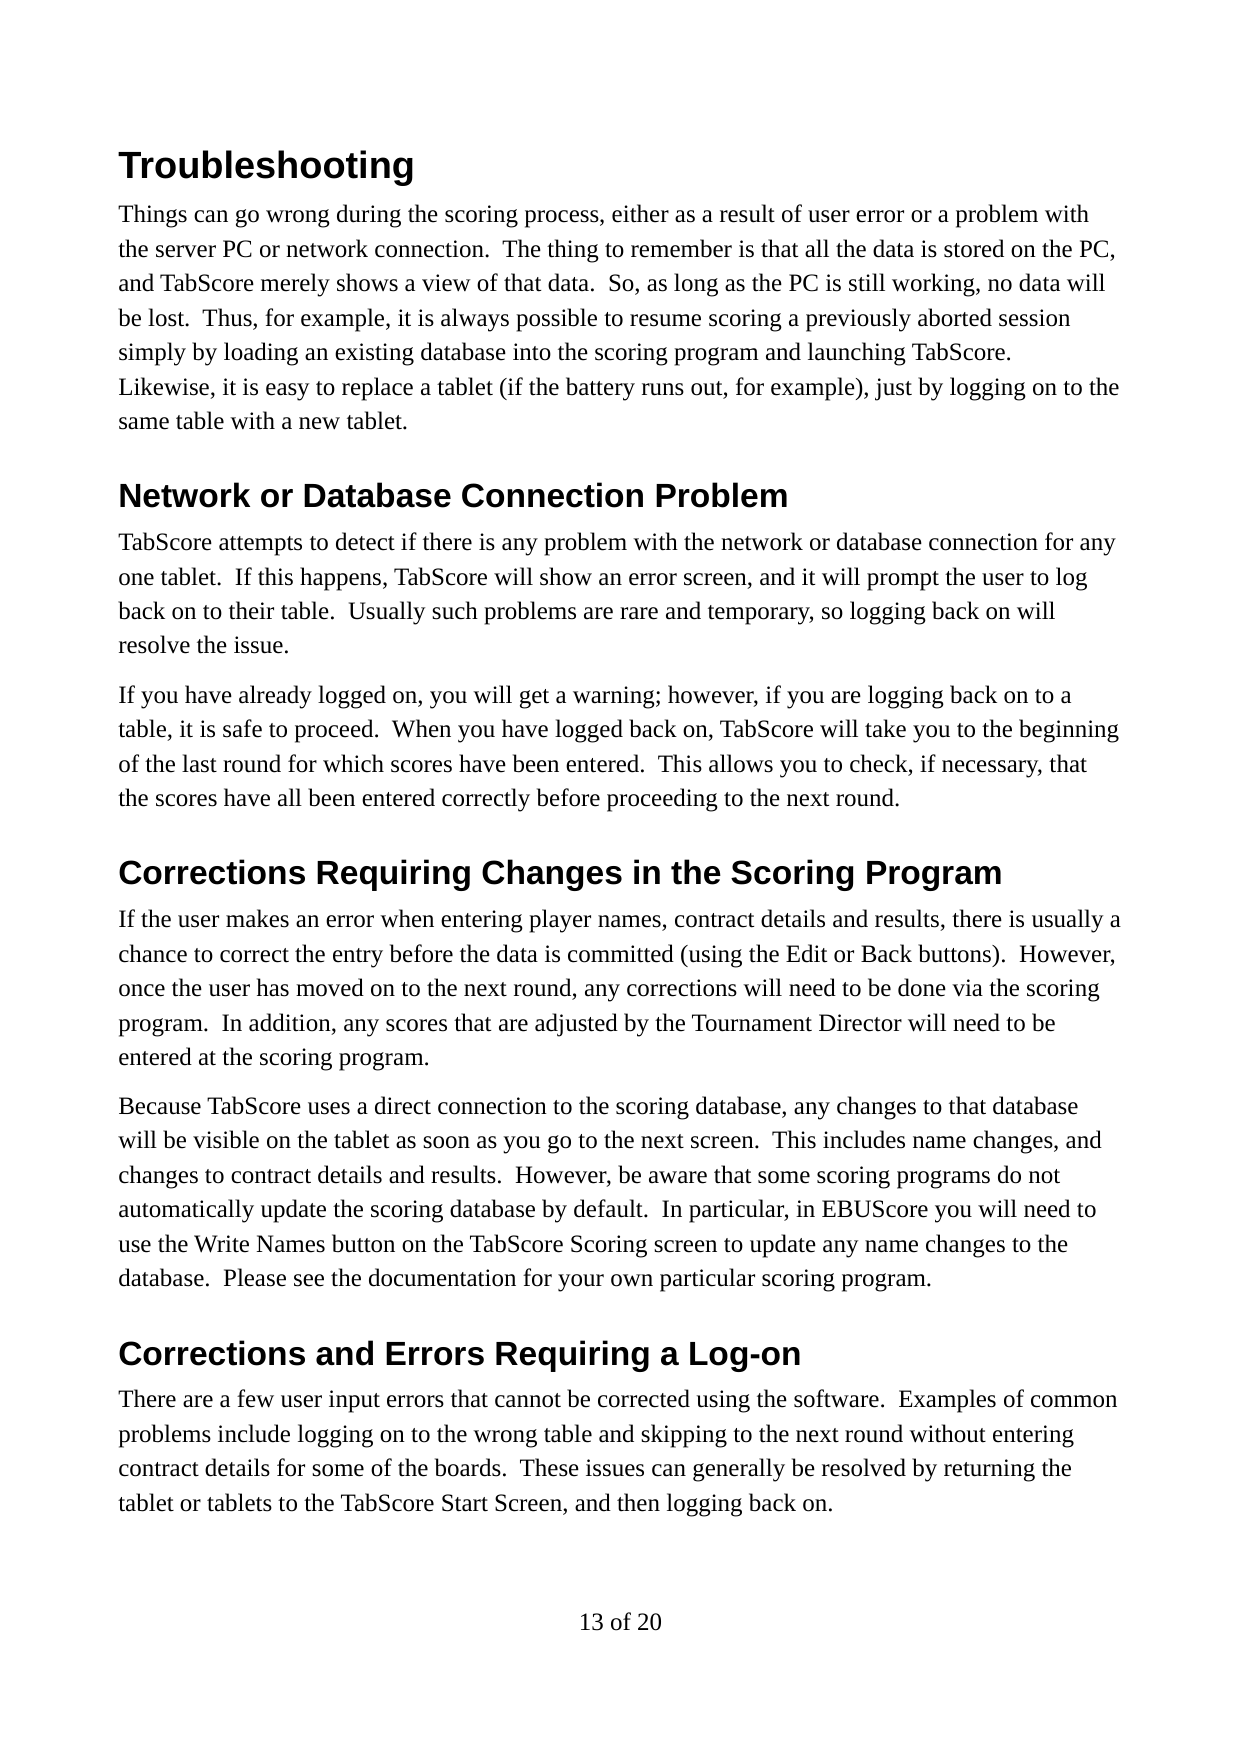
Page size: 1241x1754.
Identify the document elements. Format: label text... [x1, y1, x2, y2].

subtitle Troubleshooting [118, 143, 1122, 187]
text Because TabScore uses a direct connection to the scoring database, any changes to that database will be visible on the tablet as soon as you go to the next screen. This includes name changes, and changes to contract details and results. However, be aware that some scoring programs do not automatically update the scoring database by default. In particular, in EBUScore you will need to use the Write Names button on the TabScore Scoring screen to update any name changes to the database. Please see the documentation for your own particular scoring program. [118, 1091, 1122, 1292]
subtitle Corrections and Errors Requiring a Log-on [118, 1333, 1122, 1372]
subtitle Corrections Requiring Changes in the Scoring Program [118, 853, 1122, 892]
text There are a few user input errors that cannot be corrected using the software. Examples of common problems include logging on to the wrong table and skipping to the next round without entering contract details for some of the boards. These issues can generally be resolved by returning the tablet or tablets to the TabScore Start Screen, and then logging back on. [118, 1384, 1122, 1517]
text If you have already logged on, you will get a warning; however, if you are logging back on to a table, it is safe to proceed. When you have logged back on, TabScore will take you to the beginning of the last round for which scores have been entered. This allows you to check, if necessary, that the scores have all been entered correctly before proceeding to the next round. [118, 680, 1122, 812]
subtitle Network or Database Connection Problem [118, 476, 1122, 515]
text TabScore attempts to detect if there is any problem with the network or database connection for any one tablet. If this happens, TabScore will show an error screen, and it will prompt the user to log back on to their table. Usually such problems are rare and temporary, so logging back on will resolve the issue. [118, 527, 1122, 659]
text Things can go wrong during the scoring process, either as a result of user error or a problem with the server PC or network connection. The thing to remember is that all the data is stored on the PC, and TabScore merely shows a view of that data. So, as long as the PC is still working, no data will be lost. Thus, for example, it is always possible to resume scoring a previously aborted session simply by loading an existing database into the scoring program and launching TabScore. Likewise, it is easy to replace a tablet (if the battery runs out, for example), just by logging on to the same table with a new tablet. [118, 199, 1122, 435]
text If the user makes an error when entering player names, contract details and results, there is usually a chance to correct the entry before the data is committed (using the Edit or Back buttons). However, once the user has moved on to the next round, any corrections will need to be done via the scoring program. In addition, any scores that are adjusted by the Tournament Director will need to be entered at the scoring program. [118, 904, 1122, 1071]
